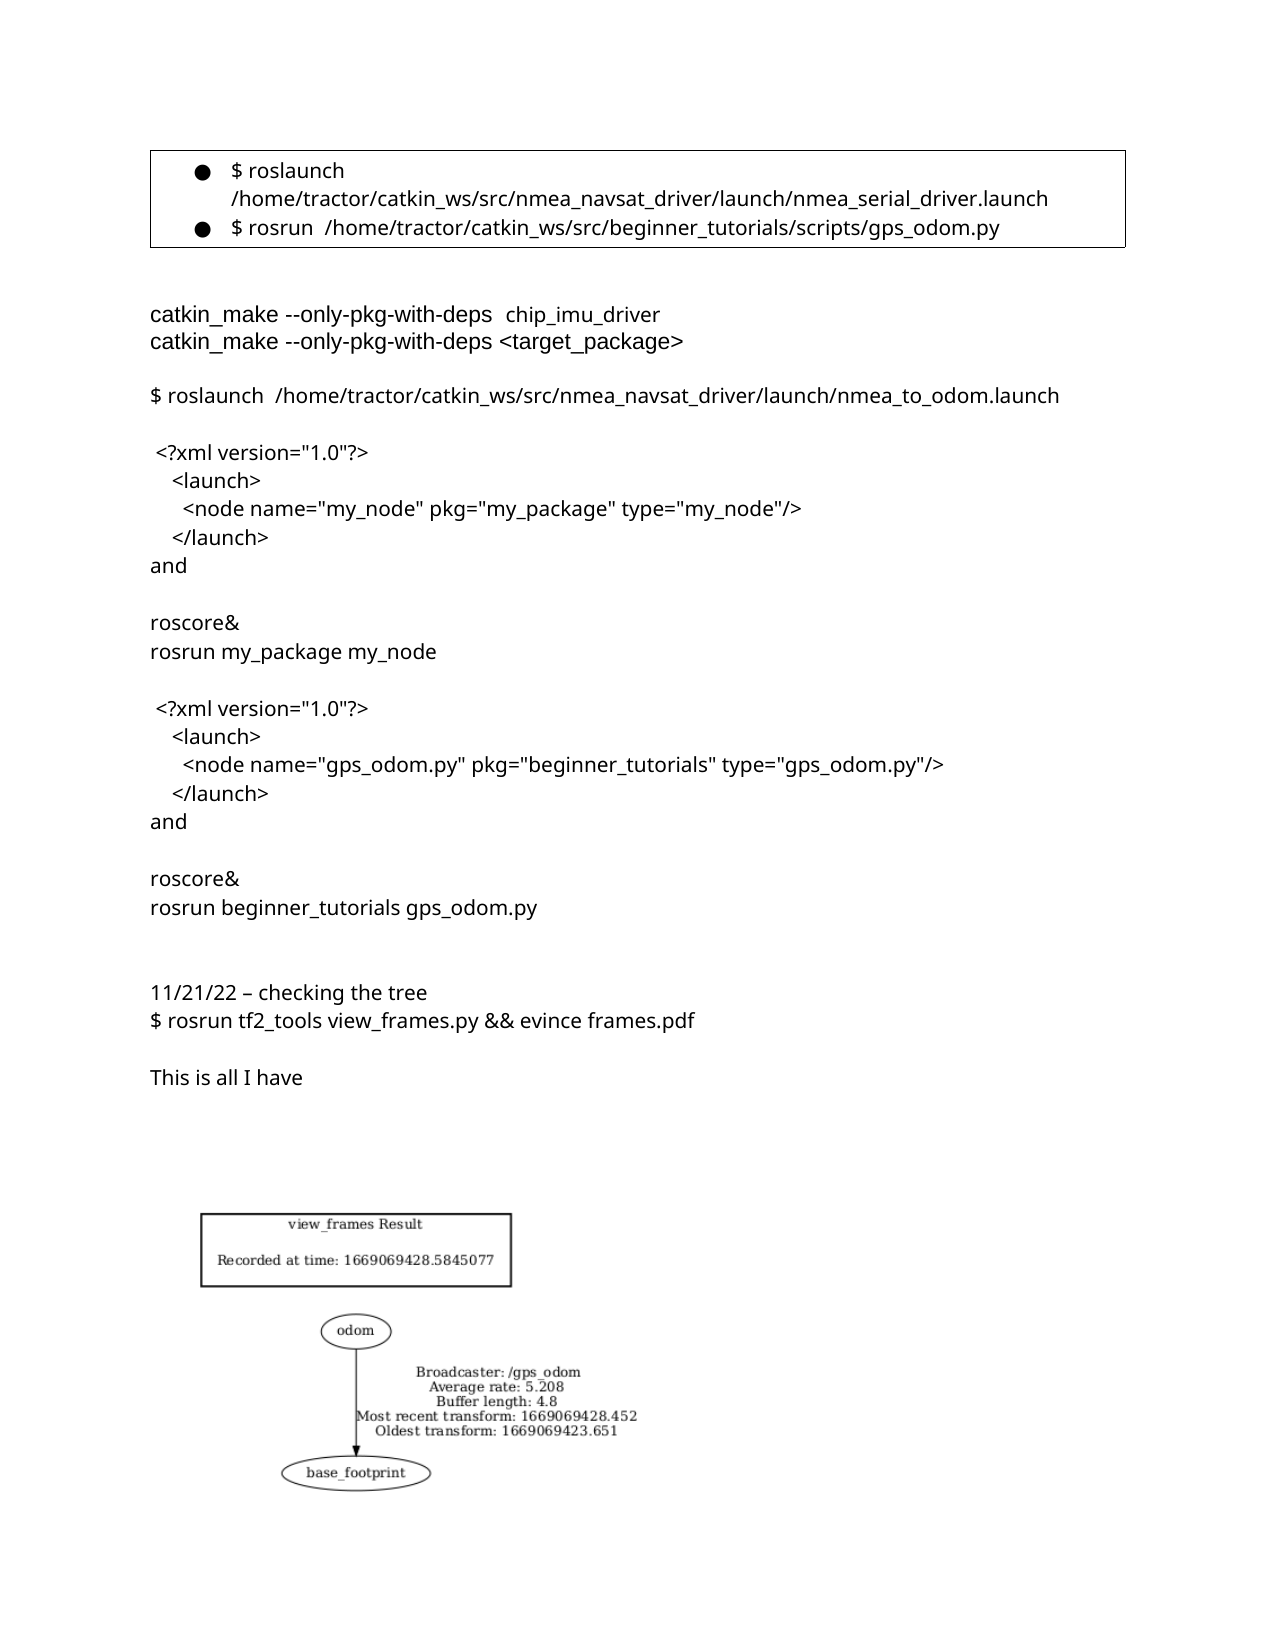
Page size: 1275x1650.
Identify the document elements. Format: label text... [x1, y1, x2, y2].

text rosrun my_package my_node [150, 637, 1125, 665]
text <launch> [150, 722, 1125, 751]
text roscore& [150, 864, 1125, 893]
text and [150, 807, 1125, 836]
text This is all I have [150, 1063, 1125, 1092]
text 11/21/22 – checking the tree [150, 978, 1125, 1006]
text <launch> [150, 466, 1125, 494]
text catkin_make --only-pkg-with-deps <target_package> [150, 328, 1125, 354]
text roscore& [150, 608, 1125, 637]
text $ rosrun tf2_tools view_frames.py && evince frames.pdf [150, 1006, 1125, 1035]
text and [150, 551, 1125, 580]
table_header $ roslaunch chip_imu_driver example.launch port:=/dev/ttyUSB1 $ roslaunch /home/tractor/catkin_ws/src/nmea_navsat_driver/launch/nmea_serial_driver.launch $ rosrun /home/tractor/catkin_ws/src/beginner_tutorials/scripts/gps_odom.py [151, 151, 1125, 247]
text <?xml version="1.0"?> [150, 694, 1125, 722]
text </launch> [150, 779, 1125, 807]
text catkin_make --only-pkg-with-deps chip_imu_driver [150, 300, 1125, 328]
text <?xml version="1.0"?> [150, 438, 1125, 466]
text rosrun beginner_tutorials gps_odom.py [150, 893, 1125, 921]
text $ roslaunch /home/tractor/catkin_ws/src/nmea_navsat_driver/launch/nmea_to_odom.launch [150, 381, 1125, 409]
picture [171, 1178, 672, 1518]
text <node name="gps_odom.py" pkg="beginner_tutorials" type="gps_odom.py"/> [150, 751, 1125, 779]
text <node name="my_node" pkg="my_package" type="my_node"/> [150, 494, 1125, 523]
text </launch> [150, 523, 1125, 551]
